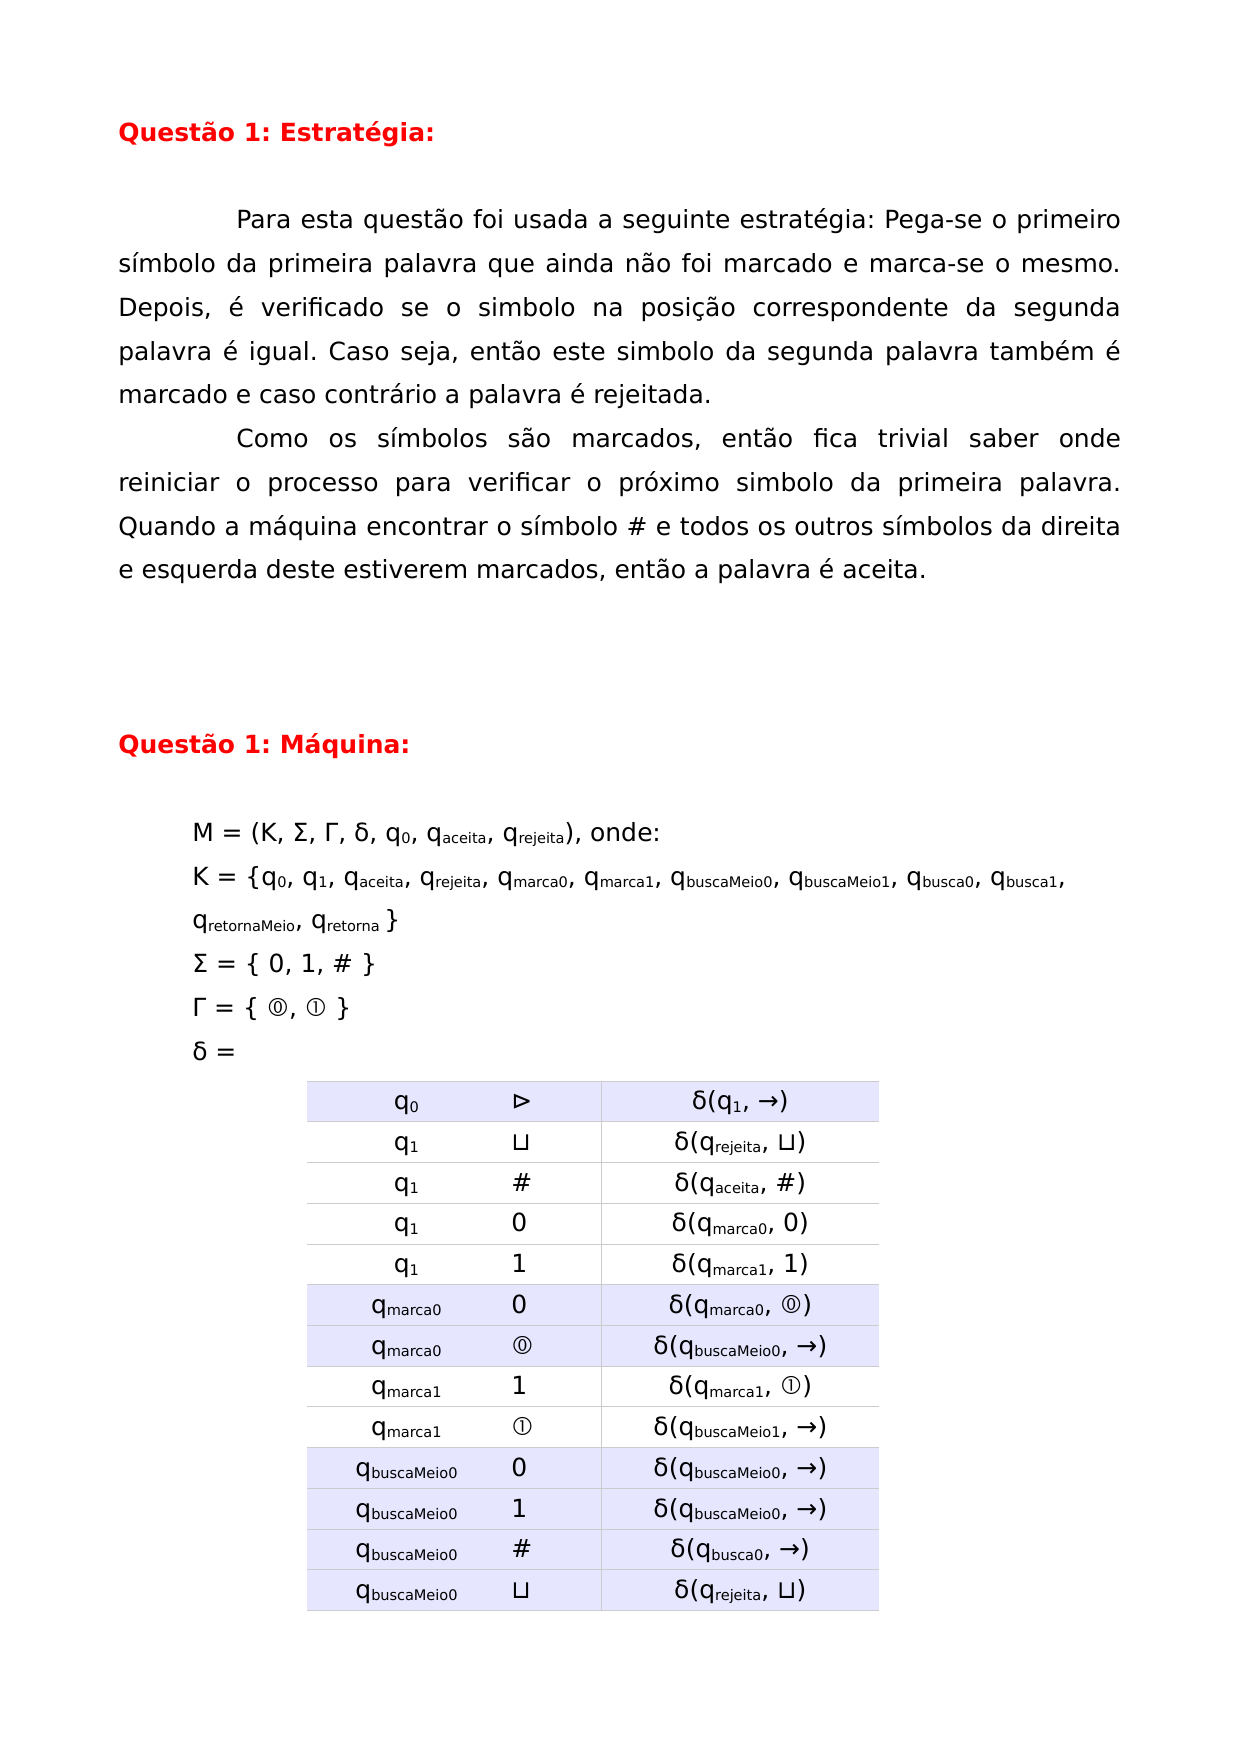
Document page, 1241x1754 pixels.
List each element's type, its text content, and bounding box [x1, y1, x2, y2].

table_cell δ(qbuscaMeio1, →) [602, 1407, 879, 1447]
table_cell  [505, 1407, 601, 1447]
table_cell δ(qbusca0, →) [602, 1530, 879, 1569]
table_cell δ(qaceita, #) [602, 1163, 879, 1203]
table_cell δ(qrejeita, ⊔) [602, 1570, 879, 1610]
text Κ = {q0, q1, qaceita, qrejeita, qmarca0, qmarca1, qbuscaMeio0, qbuscaMeio1, qbusca0, qbusca1, qretornaMeio, qretorna } [192, 862, 1122, 935]
table_cell qbuscaMeio0 [307, 1530, 505, 1569]
table_cell ⊔ [505, 1570, 601, 1610]
table_cell δ(qmarca0, 0) [602, 1204, 879, 1243]
table_cell δ(qmarca0, ) [602, 1285, 879, 1325]
table_header q0 [307, 1082, 505, 1121]
table_cell δ(qbuscaMeio0, →) [602, 1489, 879, 1529]
text Γ = { ,  } [192, 993, 1122, 1022]
table_cell 1 [505, 1367, 601, 1406]
text Questão 1: Estratégia: [118, 118, 1122, 147]
table_cell q1 [307, 1245, 505, 1284]
table_cell δ(qmarca1, ) [602, 1367, 879, 1406]
table_cell 0 [505, 1448, 601, 1488]
table_cell q1 [307, 1122, 505, 1162]
table_cell qbuscaMeio0 [307, 1448, 505, 1488]
table_cell ⊔ [505, 1122, 601, 1162]
text Σ = { 0, 1, # } [192, 949, 1122, 978]
table_cell 0 [505, 1285, 601, 1325]
text M = (Κ, Σ, Γ, δ, q0, qaceita, qrejeita), onde: [192, 818, 1122, 847]
text δ = [192, 1037, 1122, 1066]
table_cell qbuscaMeio0 [307, 1570, 505, 1610]
table_cell qbuscaMeio0 [307, 1489, 505, 1529]
table_cell qmarca1 [307, 1407, 505, 1447]
table_cell qmarca1 [307, 1367, 505, 1406]
text Como os símbolos são marcados, então fica trivial saber onde reiniciar o processo para verificar o próximo simbolo da primeira palavra. Quando a máquina encontrar o símbolo # e todos os outros símbolos da direita e esquerda deste estiverem marcados, então a palavra é aceita. [118, 424, 1122, 585]
table_cell  [505, 1326, 601, 1366]
table_cell 0 [505, 1204, 601, 1243]
table_cell δ(qmarca1, 1) [602, 1245, 879, 1284]
table_cell 1 [505, 1245, 601, 1284]
text Questão 1: Máquina: [118, 731, 1122, 760]
table_cell q1 [307, 1204, 505, 1243]
table_cell qmarca0 [307, 1326, 505, 1366]
table_header δ(q1, →) [602, 1082, 879, 1121]
table_cell 1 [505, 1489, 601, 1529]
table_cell qmarca0 [307, 1285, 505, 1325]
table_cell q1 [307, 1163, 505, 1203]
table_cell # [505, 1530, 601, 1569]
table_cell δ(qbuscaMeio0, →) [602, 1326, 879, 1366]
table_cell δ(qbuscaMeio0, →) [602, 1448, 879, 1488]
table_cell # [505, 1163, 601, 1203]
table_header ⊳ [505, 1082, 601, 1121]
text Para esta questão foi usada a seguinte estratégia: Pega-se o primeiro símbolo da primeira palavra que ainda não foi marcado e marca-se o mesmo. Depois, é verificado se o simbolo na posição correspondente da segunda palavra é igual. Caso seja, então este simbolo da segunda palavra também é marcado e caso contrário a palavra é rejeitada. [118, 206, 1122, 410]
table_cell δ(qrejeita, ⊔) [602, 1122, 879, 1162]
